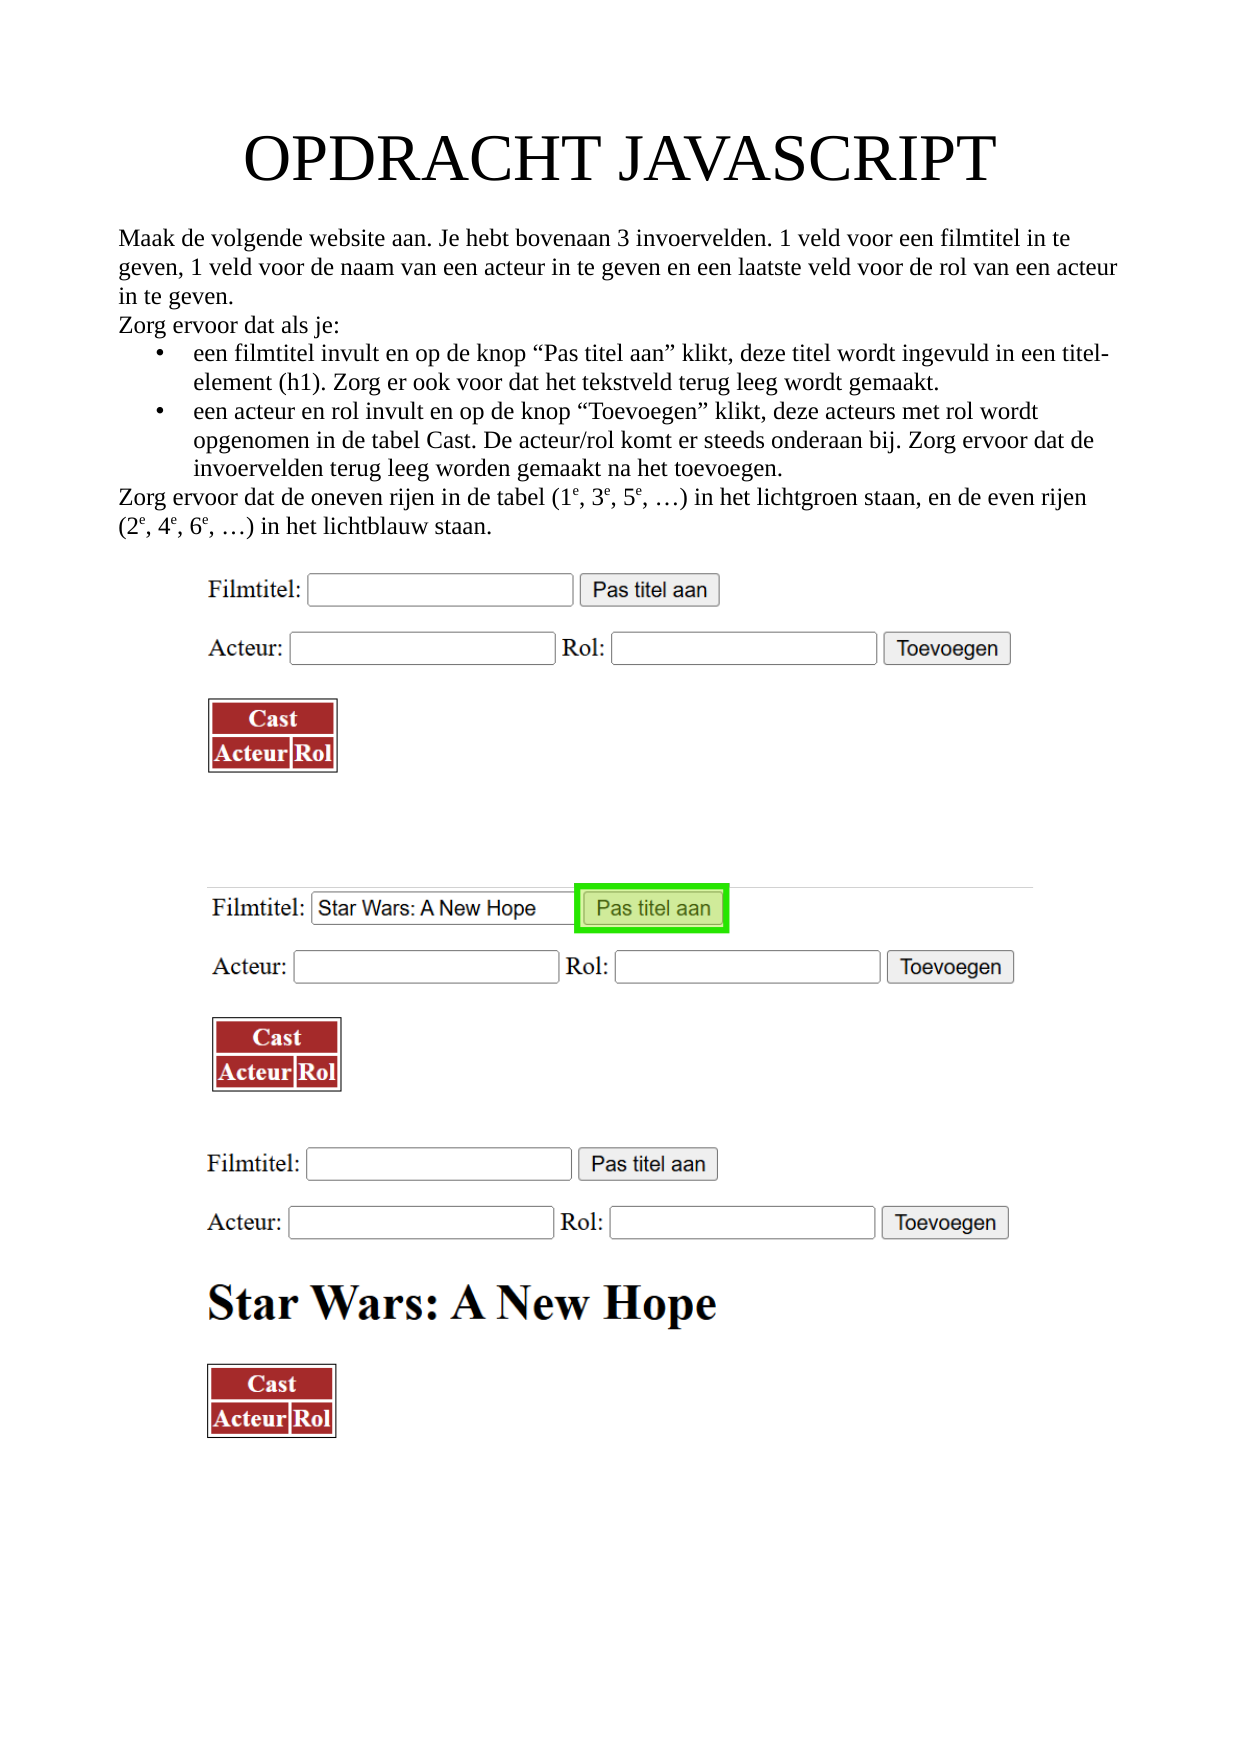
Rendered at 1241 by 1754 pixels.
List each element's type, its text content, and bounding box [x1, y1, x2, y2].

text Zorg ervoor dat als je: [118, 310, 1122, 338]
list een acteur en rol invult en op de knop “Toevoegen” klikt, deze acteurs met rol wordt opgenomen in de tabel Cast. De acteur/rol komt er steeds onderaan bij. Zorg ervoor dat de invoervelden terug leeg worden gemaakt na het toevoegen. [156, 396, 1122, 482]
text Zorg ervoor dat de oneven rijen in de tabel (1e, 3e, 5e, …) in het lichtgroen staan, en de even rijen (2e, 4e, 6e, …) in het lichtblauw staan. [118, 482, 1122, 540]
picture [204, 1141, 1036, 1483]
picture [203, 568, 1037, 854]
text Maak de volgende website aan. Je hebt bovenaan 3 invoervelden. 1 veld voor een filmtitel in te geven, 1 veld voor de naam van een acteur in te geven en een laatste veld voor de rol van een acteur in te geven. [118, 223, 1122, 310]
picture [207, 882, 1034, 1123]
text OPDRACHT JAVASCRIPT [118, 118, 1122, 195]
list een filmtitel invult en op de knop “Pas titel aan” klikt, deze titel wordt ingevuld in een titel-element (h1). Zorg er ook voor dat het tekstveld terug leeg wordt gemaakt. [156, 338, 1122, 396]
